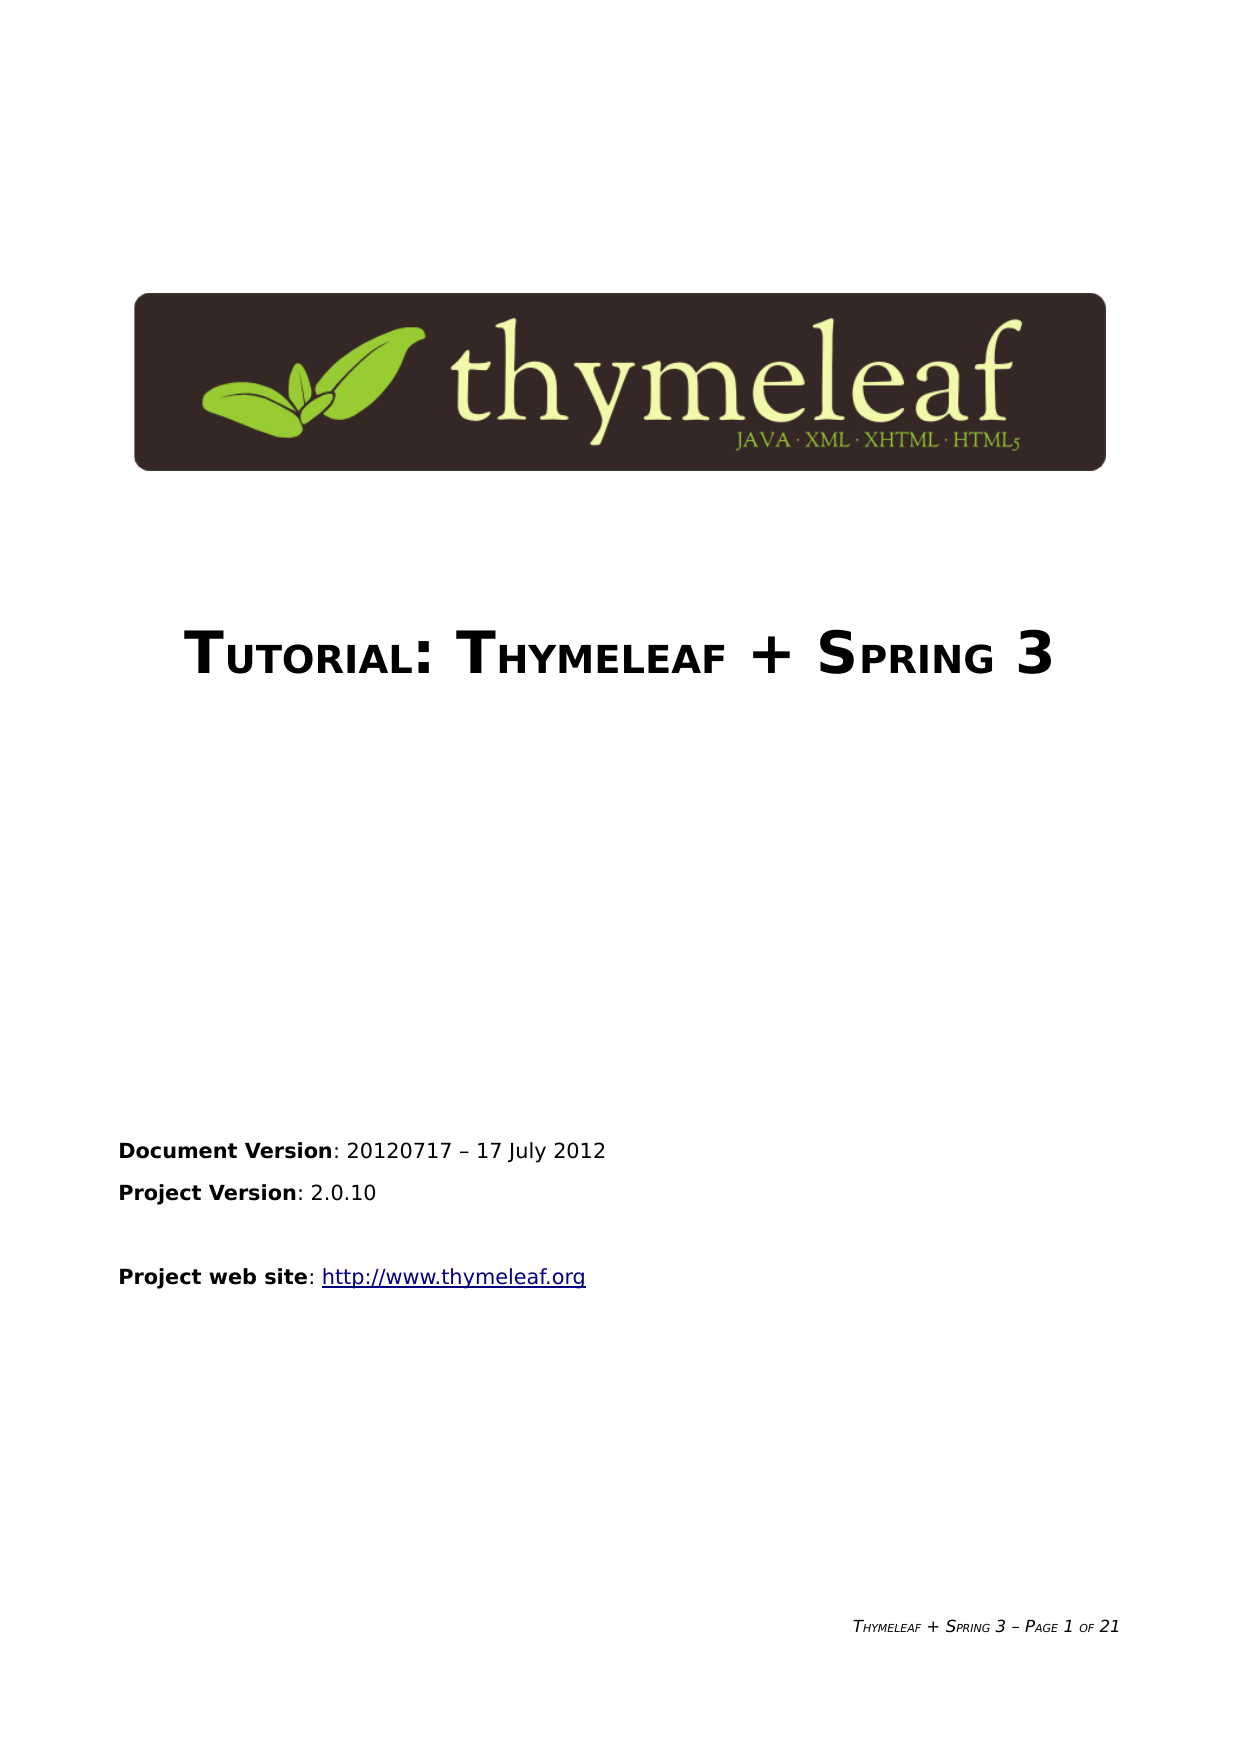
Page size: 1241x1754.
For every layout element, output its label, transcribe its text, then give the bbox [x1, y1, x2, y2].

picture [134, 293, 1106, 471]
text Project Version: 2.0.10 [118, 1181, 1122, 1206]
text Project web site: http://www.thymeleaf.org [118, 1265, 1122, 1289]
title Tutorial: Thymeleaf + Spring 3 [118, 620, 1122, 688]
text Document Version: 20120717 – 17 July 2012 [118, 1139, 1122, 1164]
